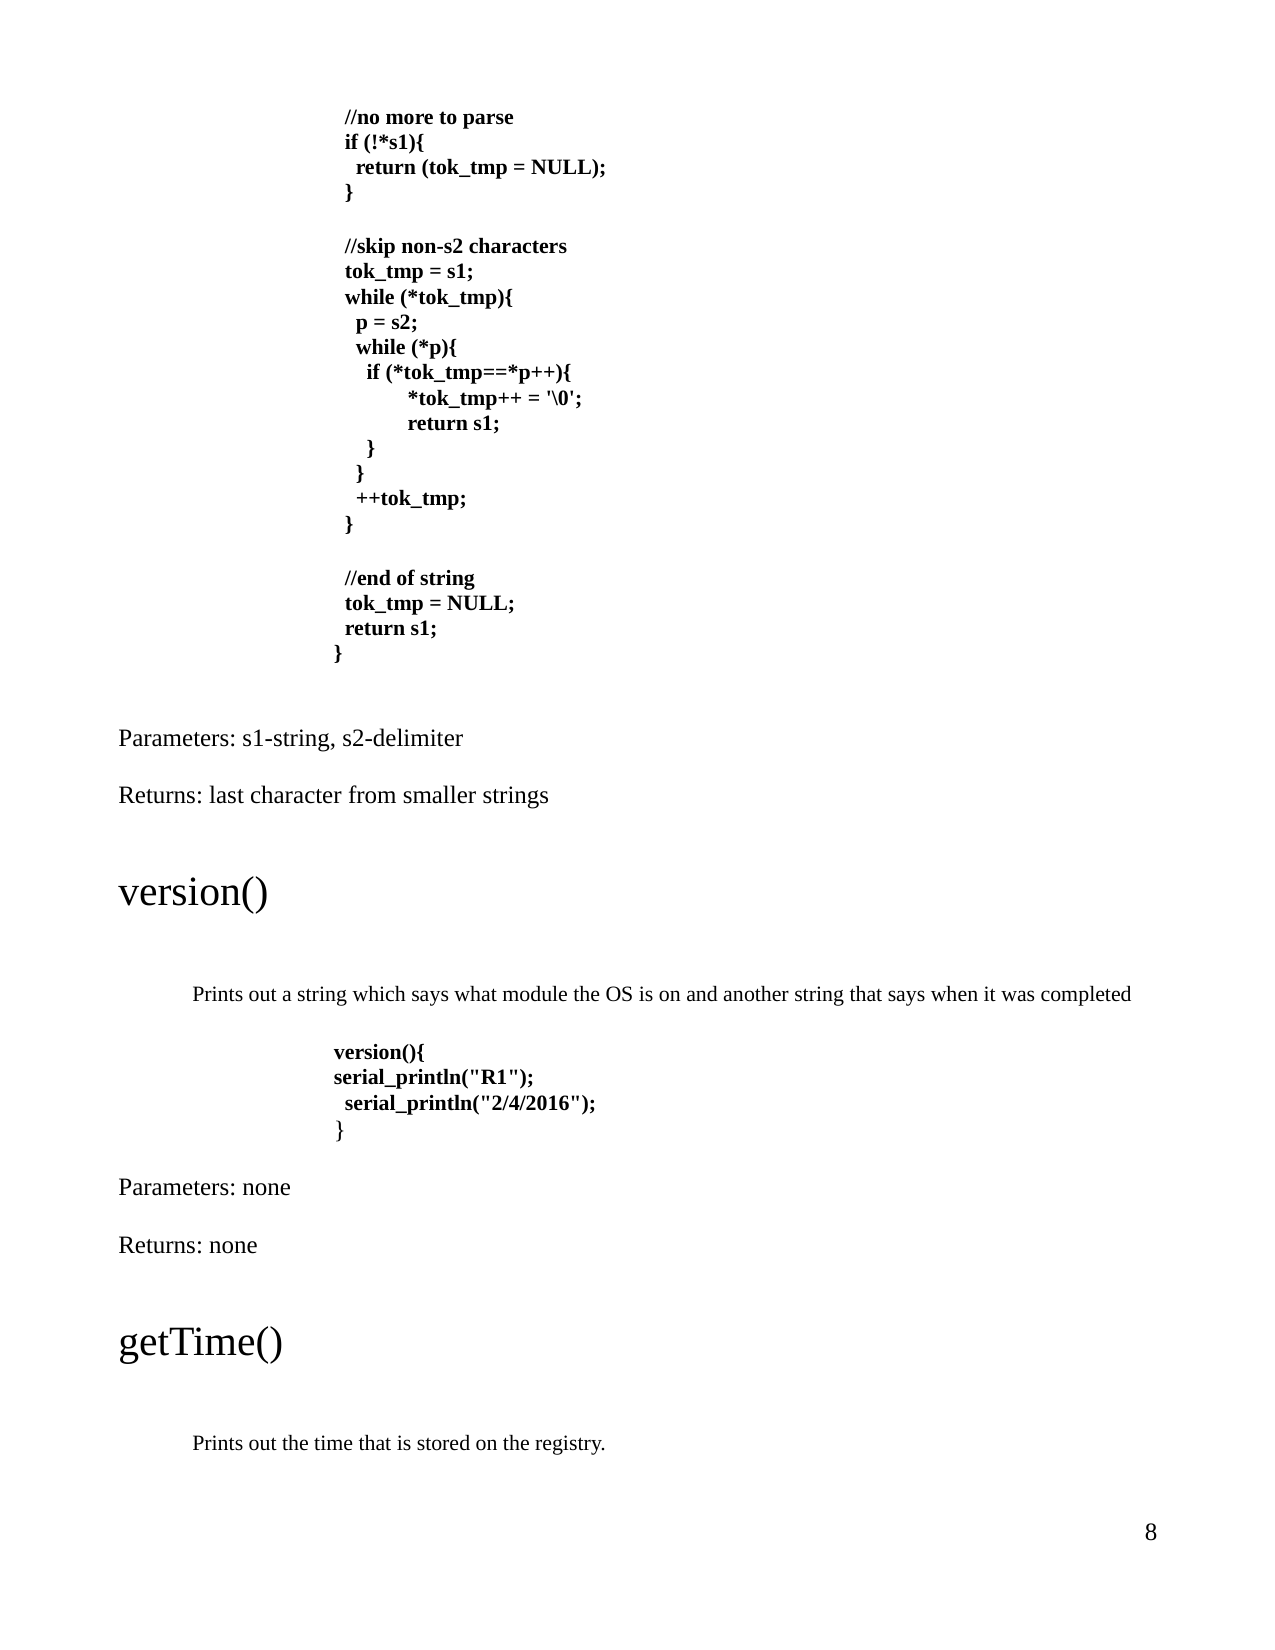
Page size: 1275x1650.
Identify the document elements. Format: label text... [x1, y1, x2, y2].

text Prints out a string which says what module the OS is on and another string that says when it was completed [118, 962, 1157, 1010]
text serial_println("2/4/2016"); [334, 1089, 1157, 1115]
text return s1; [334, 410, 1157, 435]
text Parameters: none [118, 1172, 1157, 1201]
text while (*p){ [334, 334, 1157, 359]
text //end of string [334, 564, 1157, 590]
text //no more to parse [334, 104, 1157, 129]
text version() [118, 867, 1157, 914]
text } [334, 460, 1157, 485]
text if (*tok_tmp==*p++){ [334, 359, 1157, 384]
text return (tok_tmp = NULL); [334, 154, 1157, 179]
text p = s2; [334, 309, 1157, 334]
text getTime() [118, 1316, 1157, 1364]
text Parameters: s1-string, s2-delimiter [118, 723, 1157, 752]
text Returns: last character from smaller strings [118, 780, 1157, 809]
text if (!*s1){ [334, 129, 1157, 154]
text return s1; [334, 615, 1157, 640]
text Prints out the time that is stored on the registry. [118, 1412, 1157, 1460]
text *tok_tmp++ = '\0'; [334, 384, 1157, 410]
text ++tok_tmp; [334, 485, 1157, 511]
text Returns: none [118, 1230, 1157, 1258]
text tok_tmp = s1; [334, 258, 1157, 284]
text } [334, 1115, 1157, 1143]
text tok_tmp = NULL; [334, 590, 1157, 615]
text version(){ [334, 1039, 1157, 1064]
text } [334, 640, 1157, 665]
text } [334, 511, 1157, 536]
text //skip non-s2 characters [334, 233, 1157, 258]
text serial_println("R1"); [334, 1064, 1157, 1089]
text } [334, 179, 1157, 204]
text while (*tok_tmp){ [334, 284, 1157, 309]
text } [334, 435, 1157, 460]
